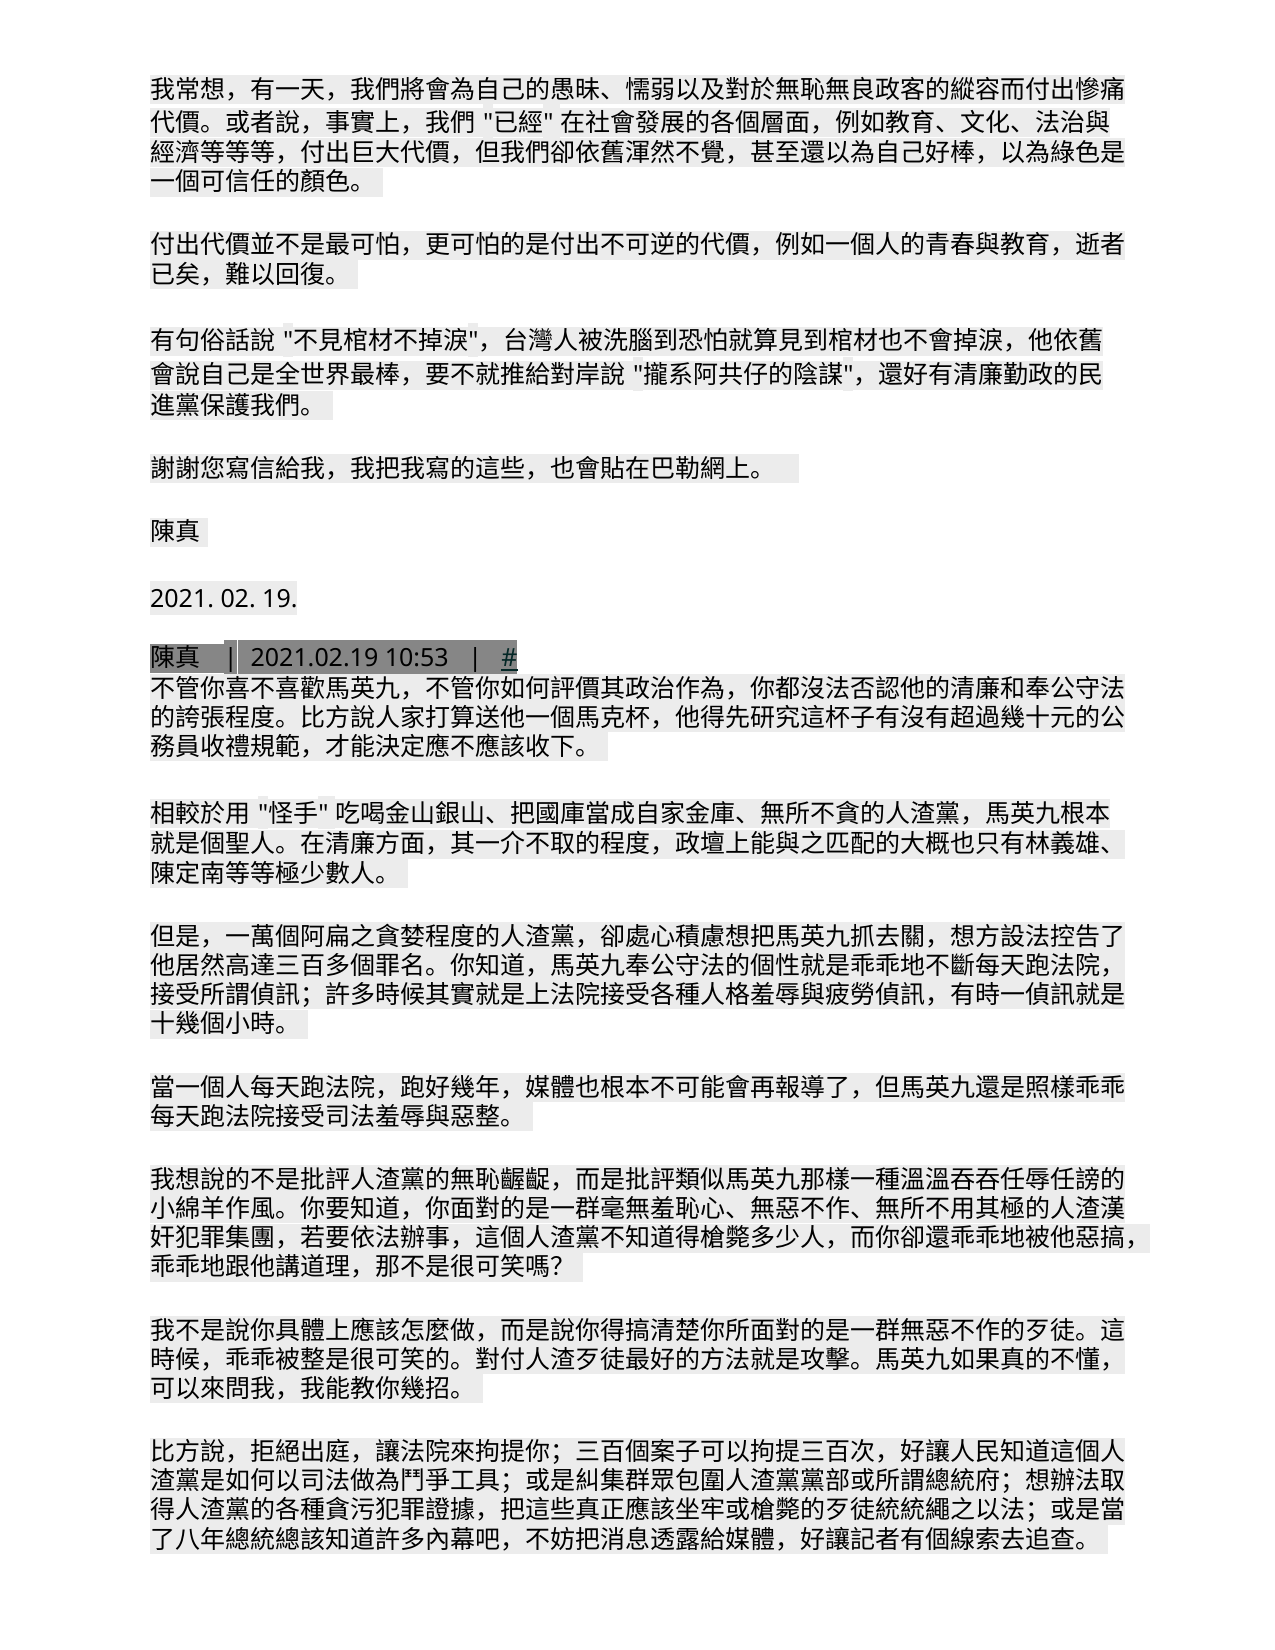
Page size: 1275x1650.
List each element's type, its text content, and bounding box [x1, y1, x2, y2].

text 不管你喜不喜歡馬英九，不管你如何評價其政治作為，你都沒法否認他的清廉和奉公守法的誇張程度。比方說人家打算送他一個馬克杯，他得先研究這杯子有沒有超過幾十元的公務員收禮規範，才能決定應不應該收下。 相較於用 "怪手" 吃喝金山銀山、把國庫當成自家金庫、無所不貪的人渣黨，馬英九根本就是個聖人。在清廉方面，其一介不取的程度，政壇上能與之匹配的大概也只有林義雄、陳定南等等極少數人。 但是，一萬個阿扁之貪婪程度的人渣黨，卻處心積慮想把馬英九抓去關，想方設法控告了他居然高達三百多個罪名。你知道，馬英九奉公守法的個性就是乖乖地不斷每天跑法院，接受所謂偵訊；許多時候其實就是上法院接受各種人格羞辱與疲勞偵訊，有時一偵訊就是十幾個小時。 當一個人每天跑法院，跑好幾年，媒體也根本不可能會再報導了，但馬英九還是照樣乖乖每天跑法院接受司法羞辱與惡整。 我想說的不是批評人渣黨的無恥齷齪，而是批評類似馬英九那樣一種溫溫吞吞任辱任謗的小綿羊作風。你要知道，你面對的是一群毫無羞恥心、無惡不作、無所不用其極的人渣漢奸犯罪集團，若要依法辦事，這個人渣黨不知道得槍斃多少人，而你卻還乖乖地被他惡搞，乖乖地跟他講道理，那不是很可笑嗎？ 我不是說你具體上應該怎麼做，而是說你得搞清楚你所面對的是一群無惡不作的歹徒。這時候，乖乖被整是很可笑的。對付人渣歹徒最好的方法就是攻擊。馬英九如果真的不懂，可以來問我，我能教你幾招。 比方說，拒絕出庭，讓法院來拘提你；三百個案子可以拘提三百次，好讓人民知道這個人渣黨是如何以司法做為鬥爭工具；或是糾集群眾包圍人渣黨黨部或所謂總統府；想辦法取得人渣黨的各種貪污犯罪證據，把這些真正應該坐牢或槍斃的歹徒統統繩之以法；或是當了八年總統總該知道許多內幕吧，不妨把消息透露給媒體，好讓記者有個線索去追查。 馬英九是個腦殘，韓國瑜其實也是。當個正人君子是好的，但是，正人君子並不等於溫吞窩囊。你看，韓國瑜剛選上市長時，跟馬英九一樣，居然馬上就要當個什麼 "全民市長"，高唱什麼 "愛與包容"，努力討好綠營，而且強調什麼 "和諧"，強調什麼 "九十九分的興利，一分的除弊"，以為這樣就能換來綠營的合作與和諧，真的是有夠傻的。 任何高唱所謂藍綠和解的，都是自欺欺人。有多少弊端，就該辦多少案、抓多少人，怎麼會去強調什麼和諧？拼命清算各種罪行都來不及了，怎麼還講什麼 "愛與包容"？這跟 "愛與包容" 有什麼關係？ 政治是這麼一回事：面對正常人，那叫做競爭；面對敵人或歹徒，就得鬥爭。鬥爭不是壞事，而是是非善惡之所應然。面對歹徒或存心傷害眾人福祉的敵人惡棍與台奸，你不把他鬥垮，難道是要扮演唐三藏去感化這些貪婪齷齪的妖魔鬼怪？ 前幾天去探望一位生病的黨外前輩，他也是一直要我出來擴大影響力，對此我沒什麼好說的，我不認為一般所謂的影響力有何實質意義可言。但他說對了一件事就是：我跟他都出身黨外，很了解人渣黨的屬性，我們會比一般人更知道人渣黨的所作所為與心態。前輩說得對，這個黨並不是後來才變壞，而是一開始就壞透了。 國民黨經常讓人很無奈，難以寄望，太溫吞，太斯文，而且對人渣黨太不了解，就像一頭小綿羊面對一群惡狼一樣，完全就只能挨打，很窩囊。你想，假設現在各種惡行比方說進口毒豬或是各種貪贓枉法是國民黨幹的，你想，人渣黨是不是早已把你打得不成人形了？ 你看，柯建銘的兒子販運毒品，居然沒事；走私香煙沒事；涉及幾百億的慶富案沒事；一個所謂總統，用假學歷在學界招搖撞騙數十年也沒事，而且相關升等資料居然還能弄成 "國家機密"；大大小小的無數案子，統統都沒事，而國民黨卻什麼也不做，頂多只會酸言幾句，有意義嗎？ 相反地，當你什麼壞事也沒做時，人渣黨卻照樣可以把你抹黑得臭不可聞，然後動員一切手段置你於死地；看看韓國瑜是什麼樣的下場與遭遇。可是，今天人渣黨壞事做絕，國民黨卻什麼也不做，仍然只會溫溫吞吞講道理或是講一些不痛不癢的酸言酸語，而且反而依舊還是被人渣黨給抹黑惡搞得雞犬不寧。你覺得這樣一個腦殘黨，選不選得上，有意義嗎？選贏了，照樣被人打到落花流水，選輸了，一樣還是落花流水。 甘地說，所謂 "愛與非暴力"，並非軟弱的藉口。你看甘地，他的鬥爭性可是很強的，絕不跟邪惡妥協，那才是真正的愛與非暴力。他常把非暴力比喻成一種 "戰鬥"，而絕非鄉愿之舉。所謂除惡務盡，哪來什麼 "包容" 這回事？家裏髒了就是要清掃乾淨，無所謂包容。那類溫情濫調，實在是有夠低能與荒唐。 陳真 2021. 2. 19. =============== 馬英九背數百件官司 韓國瑜批「被置之死地的台灣民主」 中廣新聞網 2021年2月19日 罷免後沉潛，鮮少針對政治議題發表看法的前高雄市長韓國瑜，昨晚在臉書發文替前總統馬英九叫屈，對馬英九不斷跑法院的現況，韓國瑜感嘆「被置之死地的台灣民主」。 韓國瑜指出，春節剛過，百工百業回到崗位努力工作，馬英九，一個已經卸任的民主國家元首，卻在此時此刻不斷的跑法院、出庭，只因身上背了數百條官司。到底犯了多麼十惡不赦的罪，竟然可以安上數百個罪名。 韓國瑜質疑蔡英文總統，如果4年後換妳下台，身上背了數百件官司，妳承受得了嗎，民進黨難道真這麼有信心，自己會是永遠的執政黨嗎，痛批民進黨為了政治利益、想盡各種惡劣手段要置政治對手於死地；為了政治報復、花上天價訴訟費用，也要將馬英九安上一個罪名，這些惡劣手段，打擊的不只是馬英九、更是台灣人引以為傲的民主價值；這些訴訟費用，買單的不是民進黨黨產，而是台灣人辛勤努力的血汗稅金。 [150, 674, 1125, 1554]
text 陳真 | 2021.02.19 10:53 | # [150, 640, 1125, 674]
text 朋友傳底下這連結給我，問我意見： https://bit.ly/37xfLIu 我把我的回覆也貼在此。 你好，原始論文在這： https://bit.ly/3dB9jDQ "Lancet" 的權威性毋庸置疑。當然，這類自然科學研究基本上仍然只是一種參考，而非定論。不過，這文章的研究發現 (亦即島內實際罹患新冠肺炎人數推估是一萬一千八百人，是現有病例數據的25倍)，一點都不令人意外，至少不令我意外。為什麼呢？因為台灣的防疫心態真的很奇怪，很詭異，主其事者似乎一直想要美化數字。作法之一就是儘可能不做檢查。沒有檢查，當然也就沒有病例，於是就能從事政治宣傳說我們好棒哦！全世界都好佩服哦！腦殘人士就會相信這套鬼話。 我看到的對岸作法卻與此剛好相反，他們儘可能普篩，許多時候還反覆篩了好幾次，而且費用極其便宜。 最近，對岸發現有些病患在痊癒過程中，從咽喉已經找不到病毒，但從肛門卻依然能發現病毒，因此大陸官方針對某些個案，進行重點複查，不但做血清檢測以及從咽喉採檢體，更從肛門取樣。這事情馬上又成為島內及一些西方媒體的抹黑事項，什麼違反人權之類的。我看了，覺得很無奈，實在很荒唐；該從哪取樣，就從哪取樣，跟人權有啥關係？能夠做到更嚴格一點不是更好嗎？怎麼反而成為被抹黑的罪證？這就好像許多西方國家到現在都還在抗議戴口罩與封城，非常愚昧。 不過，我現在不是要講這個。我只是說，我對榮總這篇研究之發現，並不感到意外，因為台灣的作法就是這樣，心態很偏差，像駝鳥，以為蓋住自己的眼睛，問題就不存在，一直想淡化、掩飾。 所謂料敵從寬，既然人命關天，防疫就應該嚴格一點才對，怎麼反而好像一直儘可能不做檢測？不檢測當然也就沒有病例啊。 臨床上，經常有病患表示很懷疑自己染疫，卻幾乎找不到管道來檢查確認。我對這樣一種防疫態度感到很不可思議。 當然，我不是說我懂得防疫或懂得公衛專業上應該怎麼做，畢竟還是得考量資源的有限性以及各種主客觀的現實難處。我對我不是極其有把握的事情通常都不表意見。我也不是說應該或不應該普篩，我只是說，不管是做為一般民眾，或是做為一個第一線的臨床醫師，我對台灣所謂防疫政策，實在看不出任何令人佩服之處，而只看出充滿政治動機的駝鳥心態以及無數的謊言與卑鄙作法。 防疫中心對這篇論文的態度很可笑，居然跳出來駁斥： https://heho.com.tw/archives/152847 這有什麼好駁斥？不過就一篇論文嘛；就算要駁斥，也該講出個反駁的道理來啊。若覺得該論文不可靠，那麼官方可以自己也寫篇誇獎自己的論文啊，看國際權威期刊會不會鳥你。 那些相信 "政治防疫" 宣傳者，是不是該捫心自問一下，到底台灣之所謂防疫究竟是有著什麼高明的作法？我怎麼完全都看不出來？我只看到拼命把防疫之科學工作一直和 "反中" 與 "自我造神" 等政治宣傳進行掛勾，進行永無止盡的造謠抹黑與政治操弄，例如光是疫苗，一年多以來就不知道已經撒了多少謊，造了多少謠，抹了多少黑。 我們居然可以容許這樣一個所謂 "政府" 的存在，真的是很不可思議。日後，若有個更具威脅力的病毒，恐怕就不一定一直能夠有好運了。 台灣在疫情上之所以沒有崩盤，只有兩個原因，一是運氣好或時機未到，一是人民的公衛習慣良好，勤洗手，戴口罩，保持社交距離等等。 你有沒有注意到一件事，台灣社會不是很喜歡吹噓什麼 "台灣之光" 嗎？一丁點雞毛蒜皮事，往往就吹上天。可是，登在國際權威醫學期刊 "Lancet" 上的這樣一篇具有相當啟發性的論文，卻幾乎完全從媒體中消音，根本不為人所知。該論文所揭露的警訊，理當讓它廣為社會大眾所知不是嗎？怎麼反而不說它是 "台灣之光"、"全世界都看見台灣"，然後大肆宣揚？ 我的看法大概就是這樣，既非專業，也沒什麼特別的見解，但它也許仍然反映了一大部份人心裏頭的困惑與質疑。但是，在這個動不動就有可能被 "繩之以法" 的綠色年代，很多人連懷疑都不敢；就跟萊豬問題一樣，眾人居然噤若寒蟬。 我常想，有一天，我們將會為自己的愚昧、懦弱以及對於無恥無良政客的縱容而付出慘痛代價。或者說，事實上，我們 "已經" 在社會發展的各個層面，例如教育、文化、法治與經濟等等等，付出巨大代價，但我們卻依舊渾然不覺，甚至還以為自己好棒，以為綠色是一個可信任的顏色。 付出代價並不是最可怕，更可怕的是付出不可逆的代價，例如一個人的青春與教育，逝者已矣，難以回復。 有句俗話說 "不見棺材不掉淚"，台灣人被洗腦到恐怕就算見到棺材也不會掉淚，他依舊會說自己是全世界最棒，要不就推給對岸說 "攏系阿共仔的陰謀"，還好有清廉勤政的民進黨保護我們。 謝謝您寫信給我，我把我寫的這些，也會貼在巴勒網上。 陳真 2021. 02. 19. [150, 75, 1125, 615]
